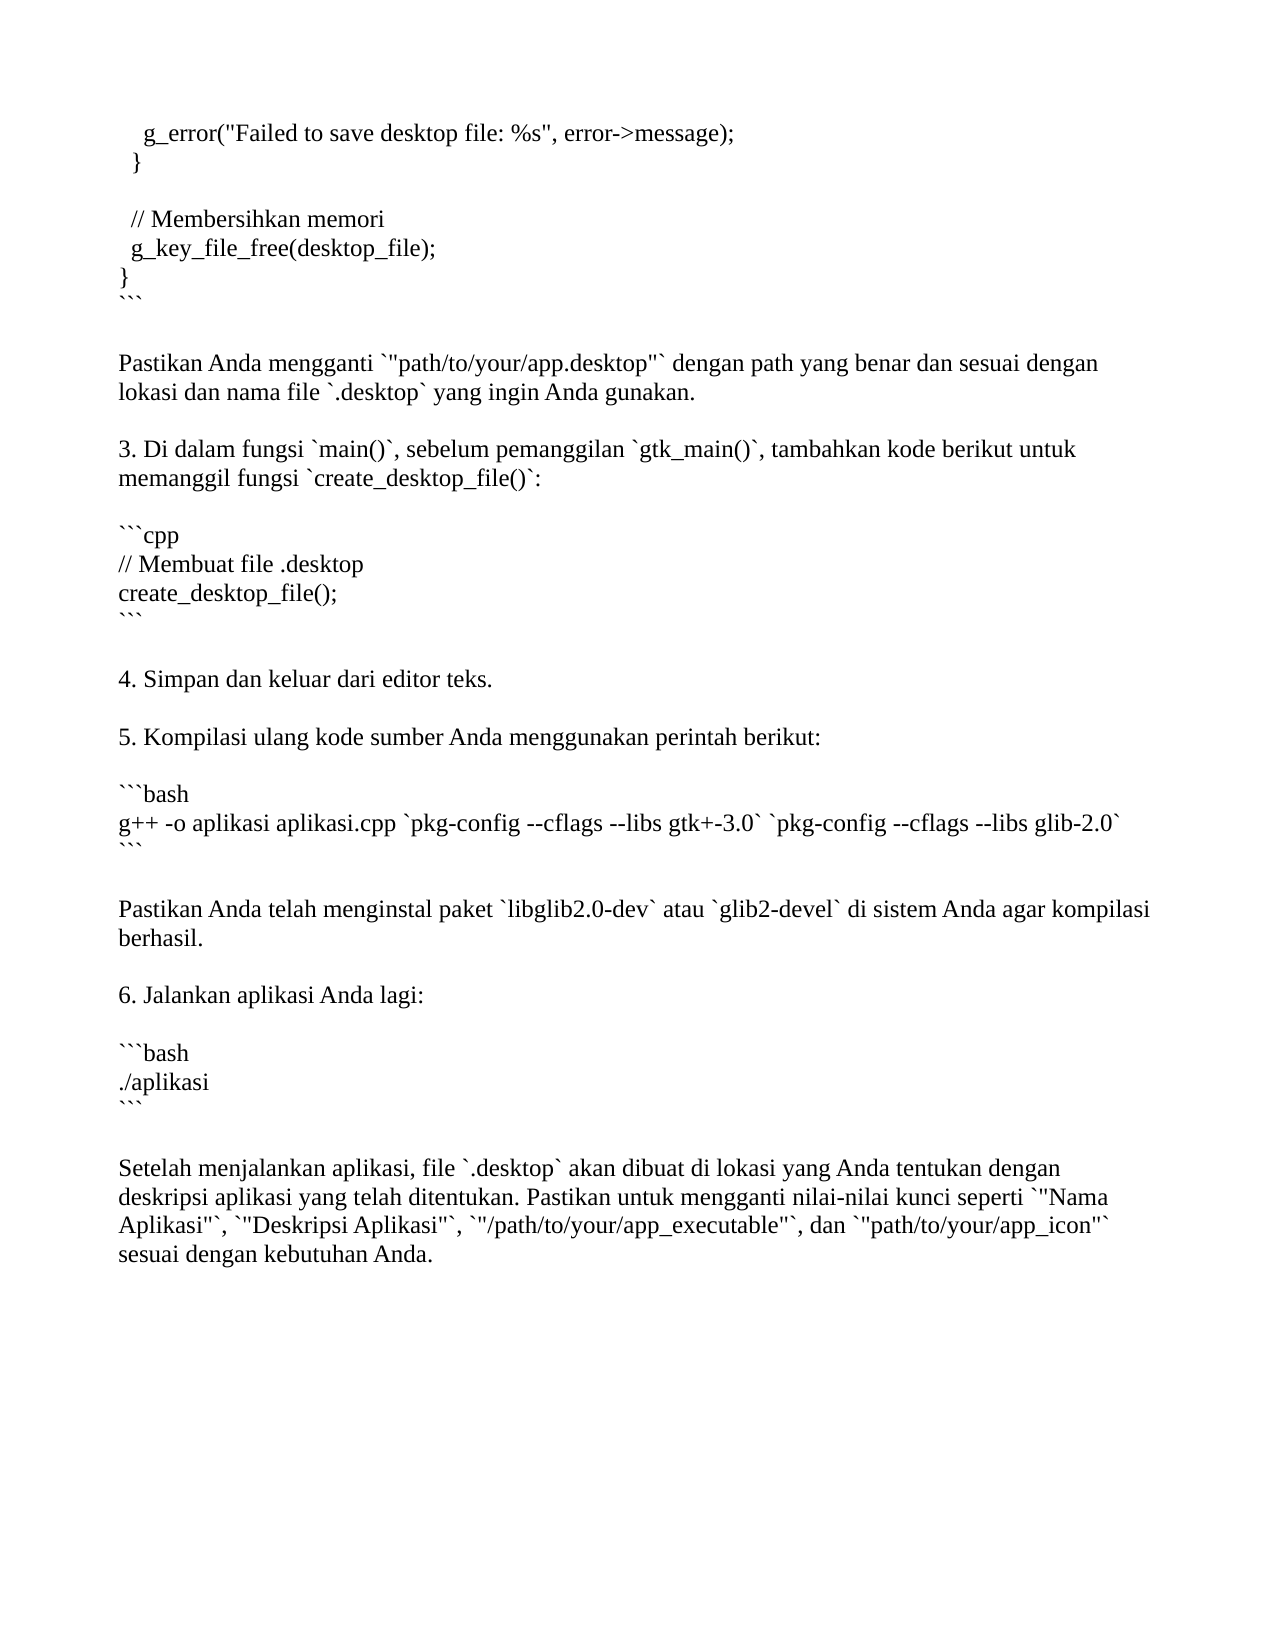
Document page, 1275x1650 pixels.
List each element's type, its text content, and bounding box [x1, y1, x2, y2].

text g_error("Failed to save desktop file: %s", error->message); [118, 118, 1157, 147]
text 3. Di dalam fungsi `main()`, sebelum pemanggilan `gtk_main()`, tambahkan kode berikut untuk memanggil fungsi `create_desktop_file()`: [118, 434, 1157, 492]
text ```bash [118, 1038, 1157, 1067]
text Setelah menjalankan aplikasi, file `.desktop` akan dibuat di lokasi yang Anda tentukan dengan deskripsi aplikasi yang telah ditentukan. Pastikan untuk mengganti nilai-nilai kunci seperti `"Nama Aplikasi"`, `"Deskripsi Aplikasi"`, `"/path/to/your/app_executable"`, dan `"path/to/your/app_icon"` sesuai dengan kebutuhan Anda. [118, 1153, 1157, 1268]
text 6. Jalankan aplikasi Anda lagi: [118, 981, 1157, 1009]
text g_key_file_free(desktop_file); [118, 233, 1157, 262]
text 4. Simpan dan keluar dari editor teks. [118, 664, 1157, 693]
text Pastikan Anda mengganti `"path/to/your/app.desktop"` dengan path yang benar dan sesuai dengan lokasi dan nama file `.desktop` yang ingin Anda gunakan. [118, 348, 1157, 406]
text g++ -o aplikasi aplikasi.cpp `pkg-config --cflags --libs gtk+-3.0` `pkg-config --cflags --libs glib-2.0` [118, 808, 1157, 837]
text ``` [118, 607, 1157, 636]
text ``` [118, 1096, 1157, 1124]
text // Membersihkan memori [118, 204, 1157, 233]
text ```cpp [118, 521, 1157, 549]
text ``` [118, 291, 1157, 319]
text ``` [118, 837, 1157, 866]
text ./aplikasi [118, 1067, 1157, 1096]
text } [118, 262, 1157, 291]
text } [118, 147, 1157, 176]
text 5. Kompilasi ulang kode sumber Anda menggunakan perintah berikut: [118, 722, 1157, 751]
text Pastikan Anda telah menginstal paket `libglib2.0-dev` atau `glib2-devel` di sistem Anda agar kompilasi berhasil. [118, 894, 1157, 952]
text create_desktop_file(); [118, 578, 1157, 607]
text // Membuat file .desktop [118, 549, 1157, 578]
text ```bash [118, 779, 1157, 808]
